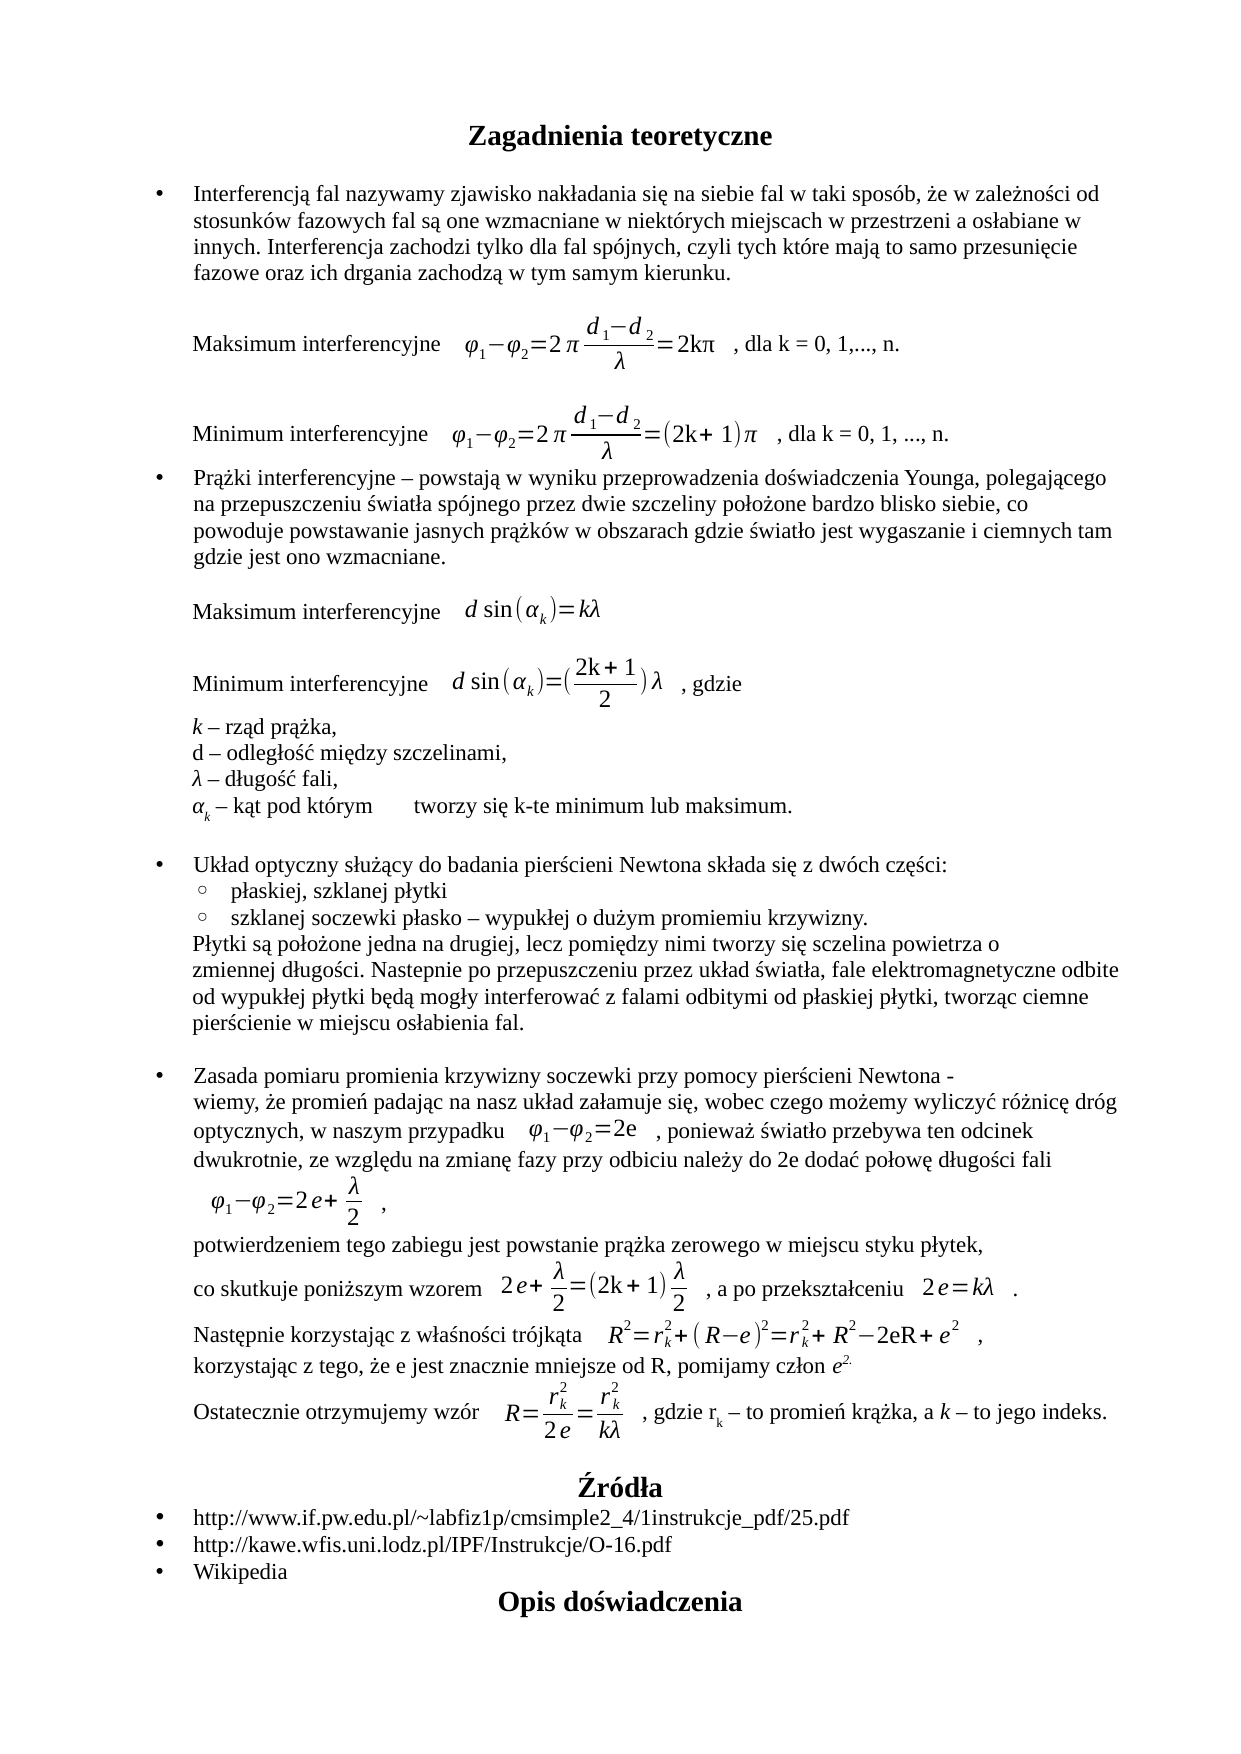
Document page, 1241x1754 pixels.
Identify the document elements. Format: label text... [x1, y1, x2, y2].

list Następnie korzystając z właśności trójkąta , [156, 1317, 1122, 1352]
list http://www.if.pw.edu.pl/~labfiz1p/cmsimple2_4/1instrukcje_pdf/25.pdf [156, 1504, 1122, 1531]
text Maksimum interferencyjne , dla k = 0, 1,..., n. [118, 312, 1122, 375]
list korzystając z tego, że e jest znacznie mniejsze od R, pomijamy człon e2. [156, 1352, 1122, 1378]
text αk – kąt pod którym tworzy się k-te minimum lub maksimum. [118, 792, 1122, 825]
list Ostatecznie otrzymujemy wzór , gdzie rk – to promień krążka, a k – to jego indeks. [156, 1378, 1122, 1444]
list Wikipedia [156, 1558, 1122, 1584]
list Zasada pomiaru promienia krzywizny soczewki przy pomocy pierścieni Newtona - [156, 1062, 1122, 1088]
text Płytki są położone jedna na drugiej, lecz pomiędzy nimi tworzy się sczelina powietrza o zmiennej długości. Nastepnie po przepuszczeniu przez układ światła, fale elektromagnetyczne odbite od wypukłej płytki będą mogły interferować z falami odbitymi od płaskiej płytki, tworząc ciemne pierścienie w miejscu osłabienia fal. [118, 930, 1122, 1036]
text Zagadnienia teoretyczne [118, 118, 1122, 152]
text Minimum interferencyjne , dla k = 0, 1, ..., n. [118, 401, 1122, 464]
list Układ optyczny służący do badania pierścieni Newtona składa się z dwóch części: [156, 851, 1122, 877]
list Interferencją fal nazywamy zjawisko nakładania się na siebie fal w taki sposób, że w zależności od stosunków fazowych fal są one wzmacniane w niektórych miejscach w przestrzeni a osłabiane w innych. Interferencja zachodzi tylko dla fal spójnych, czyli tych które mają to samo przesunięcie fazowe oraz ich drgania zachodzą w tym samym kierunku. [156, 180, 1122, 286]
text d – odległość między szczelinami, [118, 739, 1122, 766]
list wiemy, że promień padając na nasz układ załamuje się, wobec czego możemy wyliczyć różnicę dróg optycznych, w naszym przypadku , ponieważ światło przebywa ten odcinek dwukrotnie, ze względu na zmianę fazy przy odbiciu należy do 2e dodać połowę długości fali , [156, 1088, 1122, 1231]
list co skutkuje poniższym wzorem, a po przekształceniu. [156, 1258, 1122, 1317]
list szklanej soczewki płasko – wypukłej o dużym promiemiu krzywizny. [193, 904, 1122, 930]
list Prążki interferencyjne – powstają w wyniku przeprowadzenia doświadczenia Younga, polegającego na przepuszczeniu światła spójnego przez dwie szczeliny położone bardzo blisko siebie, co powoduje powstawanie jasnych prążków w obszarach gdzie światło jest wygaszanie i ciemnych tam gdzie jest ono wzmacniane. [156, 464, 1122, 569]
list http://kawe.wfis.uni.lodz.pl/IPF/Instrukcje/O-16.pdf [156, 1531, 1122, 1558]
text Źródła [118, 1471, 1122, 1504]
text Opis doświadczenia [118, 1584, 1122, 1618]
text λ – długość fali, [118, 766, 1122, 792]
list potwierdzeniem tego zabiegu jest powstanie prążka zerowego w miejscu styku płytek, [156, 1231, 1122, 1258]
text k – rząd prążka, [118, 713, 1122, 739]
text Maksimum interferencyjne [118, 596, 1122, 627]
list płaskiej, szklanej płytki [193, 877, 1122, 904]
text Minimum interferencyjne , gdzie [118, 654, 1122, 713]
